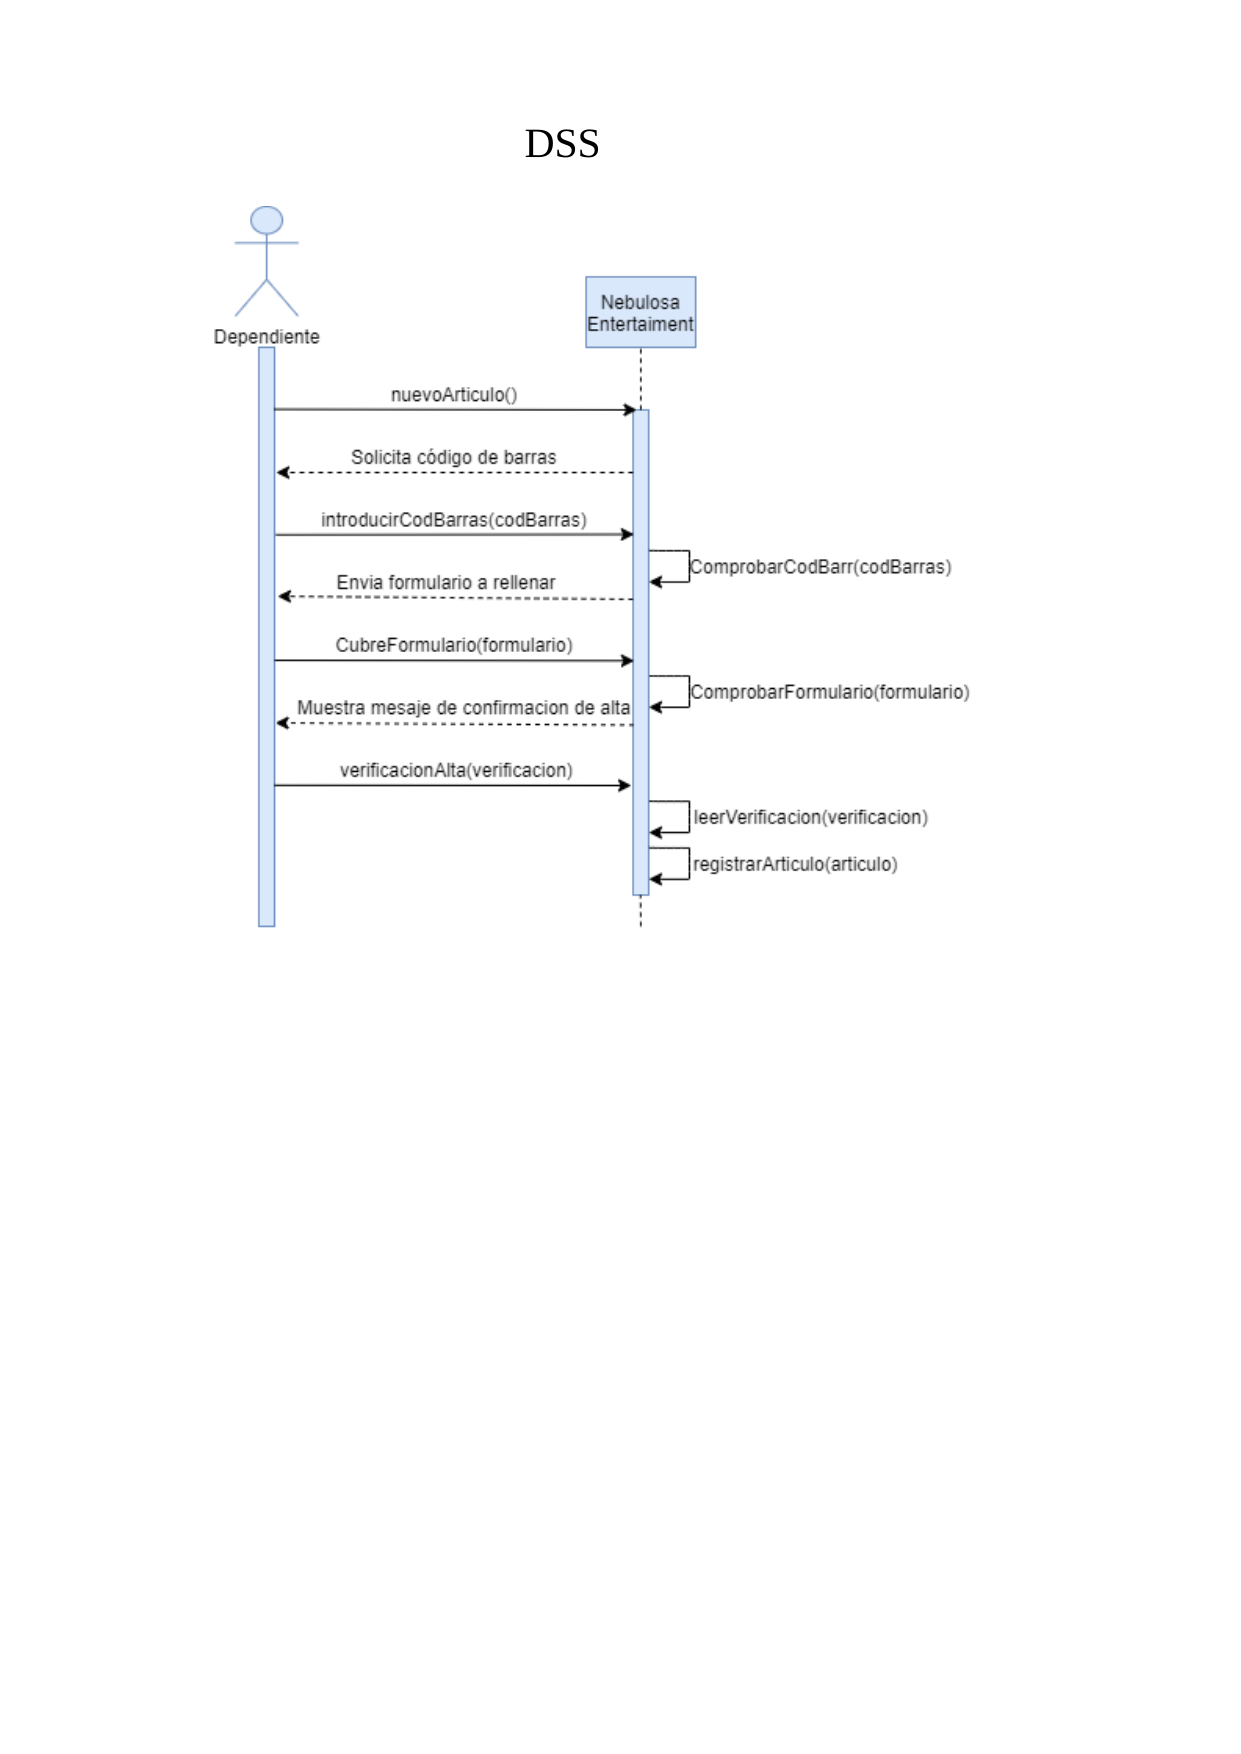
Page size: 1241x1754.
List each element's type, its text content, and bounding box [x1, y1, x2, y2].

picture [213, 206, 977, 929]
text DSS [118, 118, 1122, 166]
